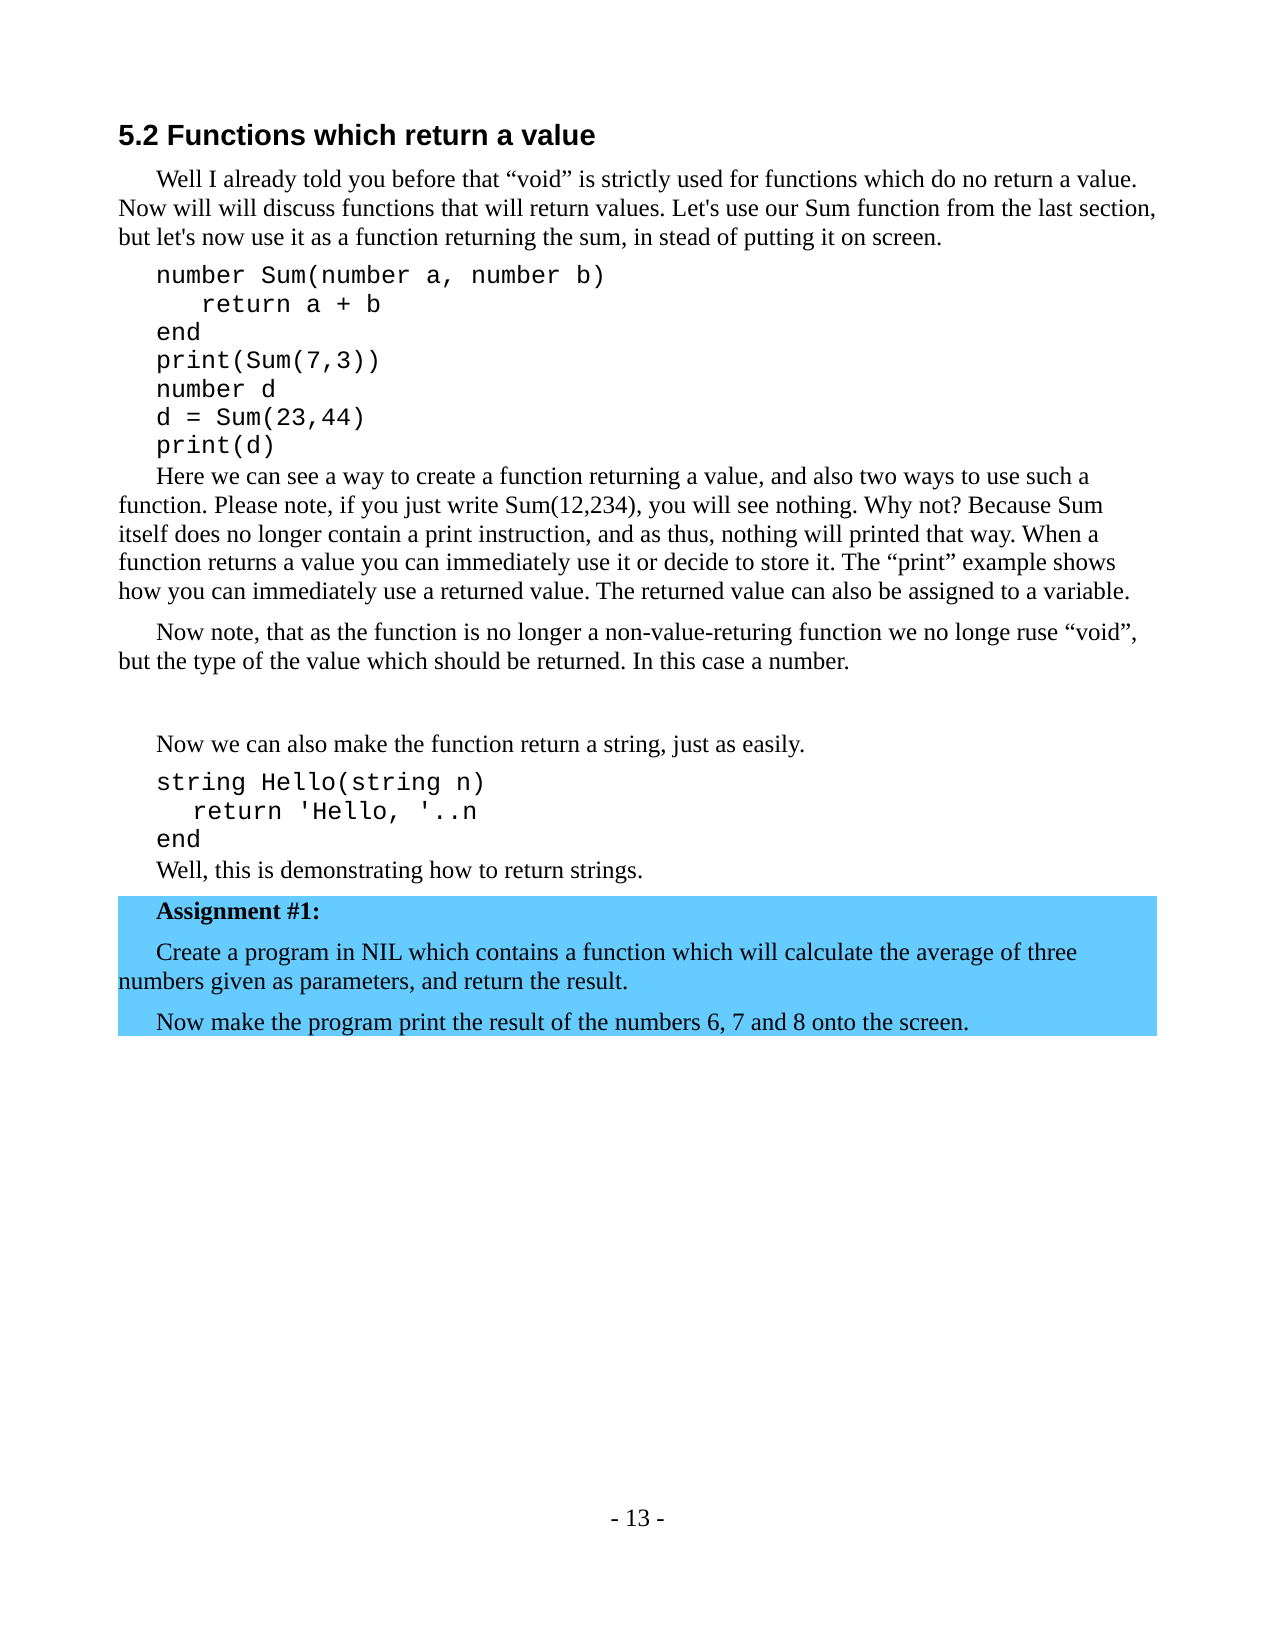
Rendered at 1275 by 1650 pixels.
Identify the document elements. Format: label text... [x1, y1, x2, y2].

text print(d) [118, 433, 1157, 461]
text Here we can see a way to create a function returning a value, and also two ways to use such a function. Please note, if you just write Sum(12,234), you will see nothing. Why not? Because Sum itself does no longer contain a print instruction, and as thus, nothing will printed that way. When a function returns a value you can immediately use it or decide to store it. The “print” example shows how you can immediately use a returned value. The returned value can also be assigned to a variable. [118, 461, 1157, 605]
text return a + b [118, 291, 1157, 319]
text number Sum(number a, number b) [118, 263, 1157, 291]
text string Hello(string n) [118, 770, 1157, 798]
text return 'Hello, '..n [118, 798, 1157, 827]
text Now we can also make the function return a string, just as easily. [118, 729, 1157, 757]
text Now note, that as the function is no longer a non-value-returing function we no longe ruse “void”, but the type of the value which should be returned. In this case a number. [118, 617, 1157, 675]
text Create a program in NIL which contains a function which will calculate the average of three numbers given as parameters, and return the result. [118, 937, 1157, 995]
text end [118, 319, 1157, 348]
text d = Sum(23,44) [118, 404, 1157, 433]
text Assignment #1: [118, 896, 1157, 925]
text Now make the program print the result of the numbers 6, 7 and 8 onto the screen. [118, 1007, 1157, 1036]
text print(Sum(7,3)) [118, 348, 1157, 376]
text number d [118, 376, 1157, 404]
subtitle 5.2 Functions which return a value [118, 118, 1157, 152]
text end [118, 827, 1157, 855]
text Well, this is demonstrating how to return strings. [118, 855, 1157, 884]
text Well I already told you before that “void” is strictly used for functions which do no return a value. Now will will discuss functions that will return values. Let's use our Sum function from the last section, but let's now use it as a function returning the sum, in stead of putting it on screen. [118, 164, 1157, 250]
